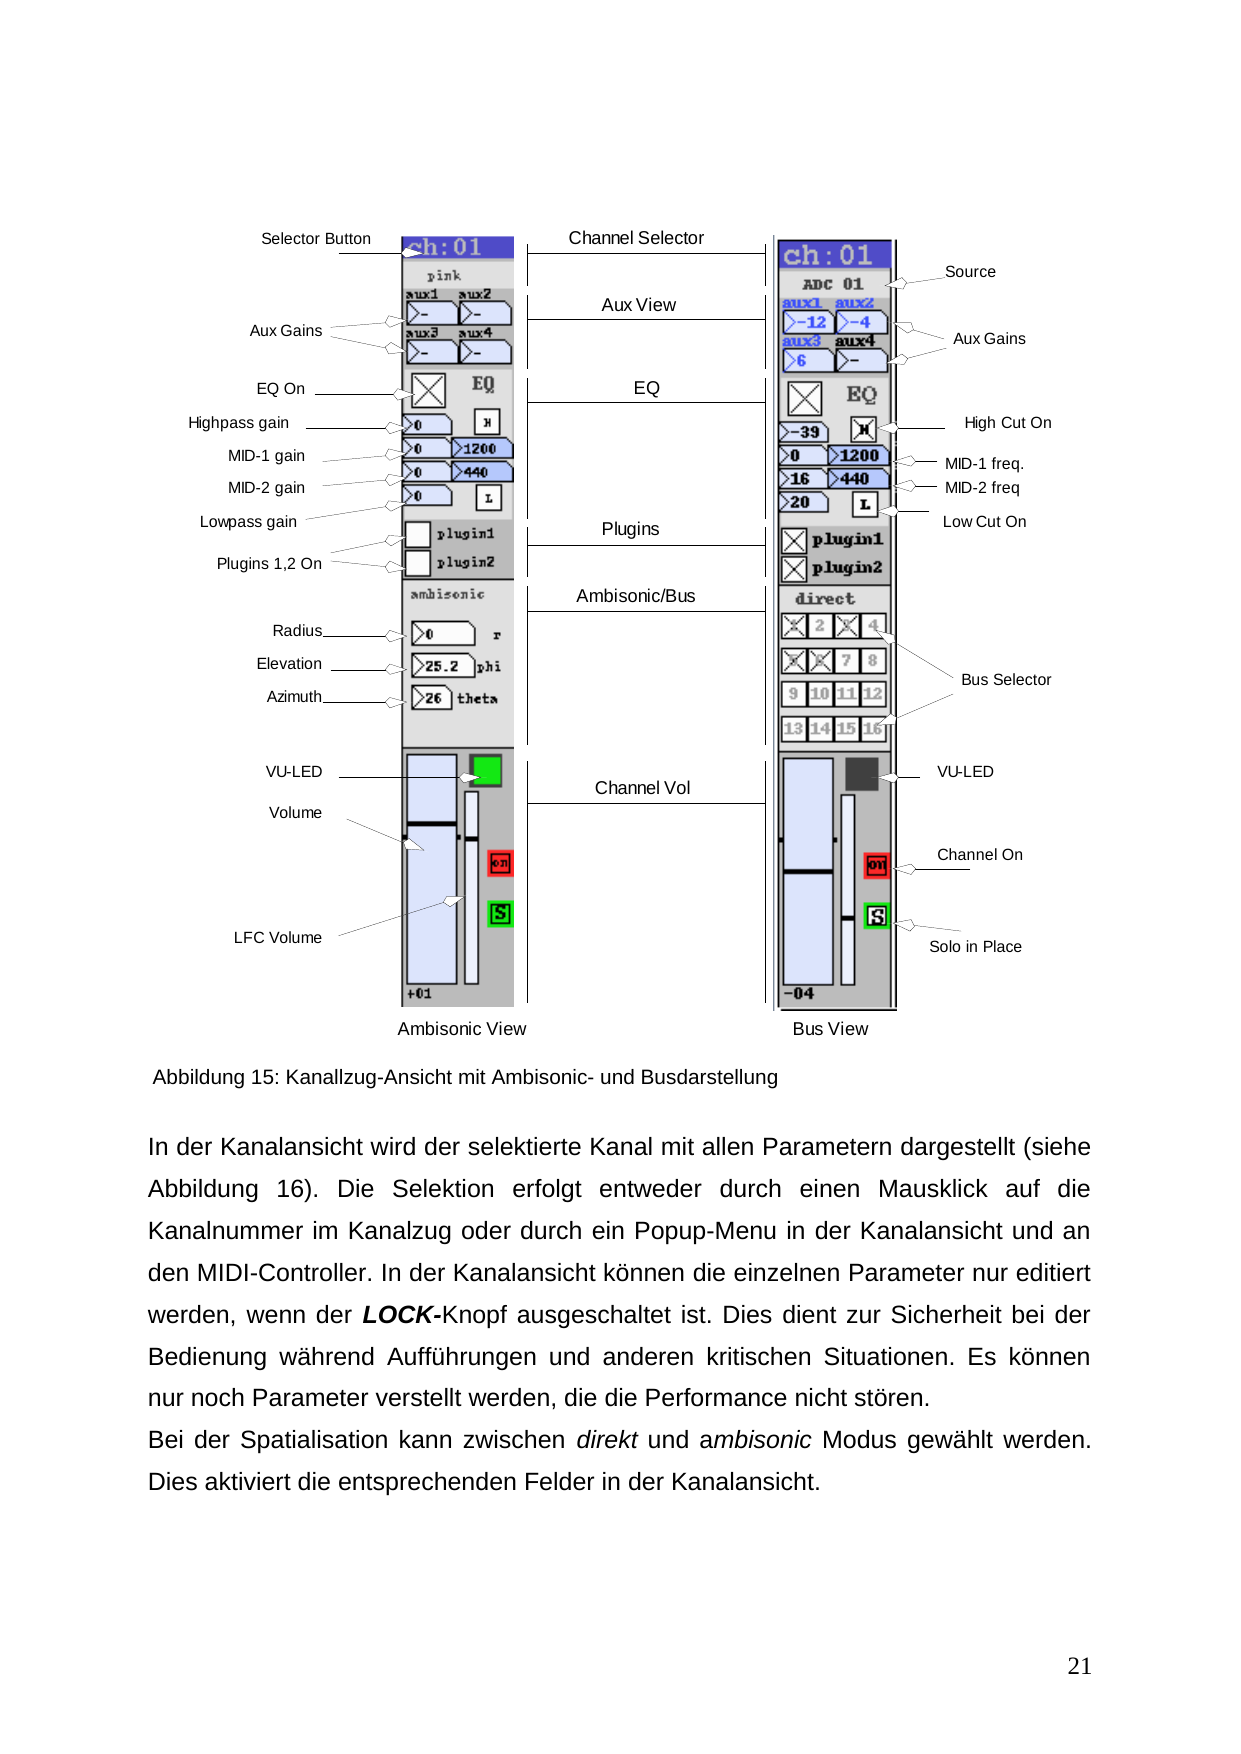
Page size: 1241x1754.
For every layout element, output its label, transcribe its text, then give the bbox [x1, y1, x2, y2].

text In der Kanalansicht wird der selektierte Kanal mit allen Parametern dargestellt (siehe Abbildung 16). Die Selektion erfolgt entweder durch einen Mausklick auf die Kanalnummer im Kanalzug oder durch ein Popup-Menu in der Kanalansicht und an den MIDI-Controller. In der Kanalansicht können die einzelnen Parameter nur editiert werden, wenn der LOCK-Knopf ausgeschaltet ist. Dies dient zur Sicherheit bei der Bedienung während Aufführungen und anderen kritischen Situationen. Es können nur noch Parameter verstellt werden, die die Performance nicht stören. [148, 919, 1092, 1412]
text Abbildung 15: Kanallzug-Ansicht mit Ambisonic- und Busdarstellung [152, 1066, 1091, 1089]
text Bei der Spatialisation kann zwischen direkt und ambisonic Modus gewählt werden. Dies aktiviert die entsprechenden Felder in der Kanalansicht. [148, 1426, 1092, 1496]
